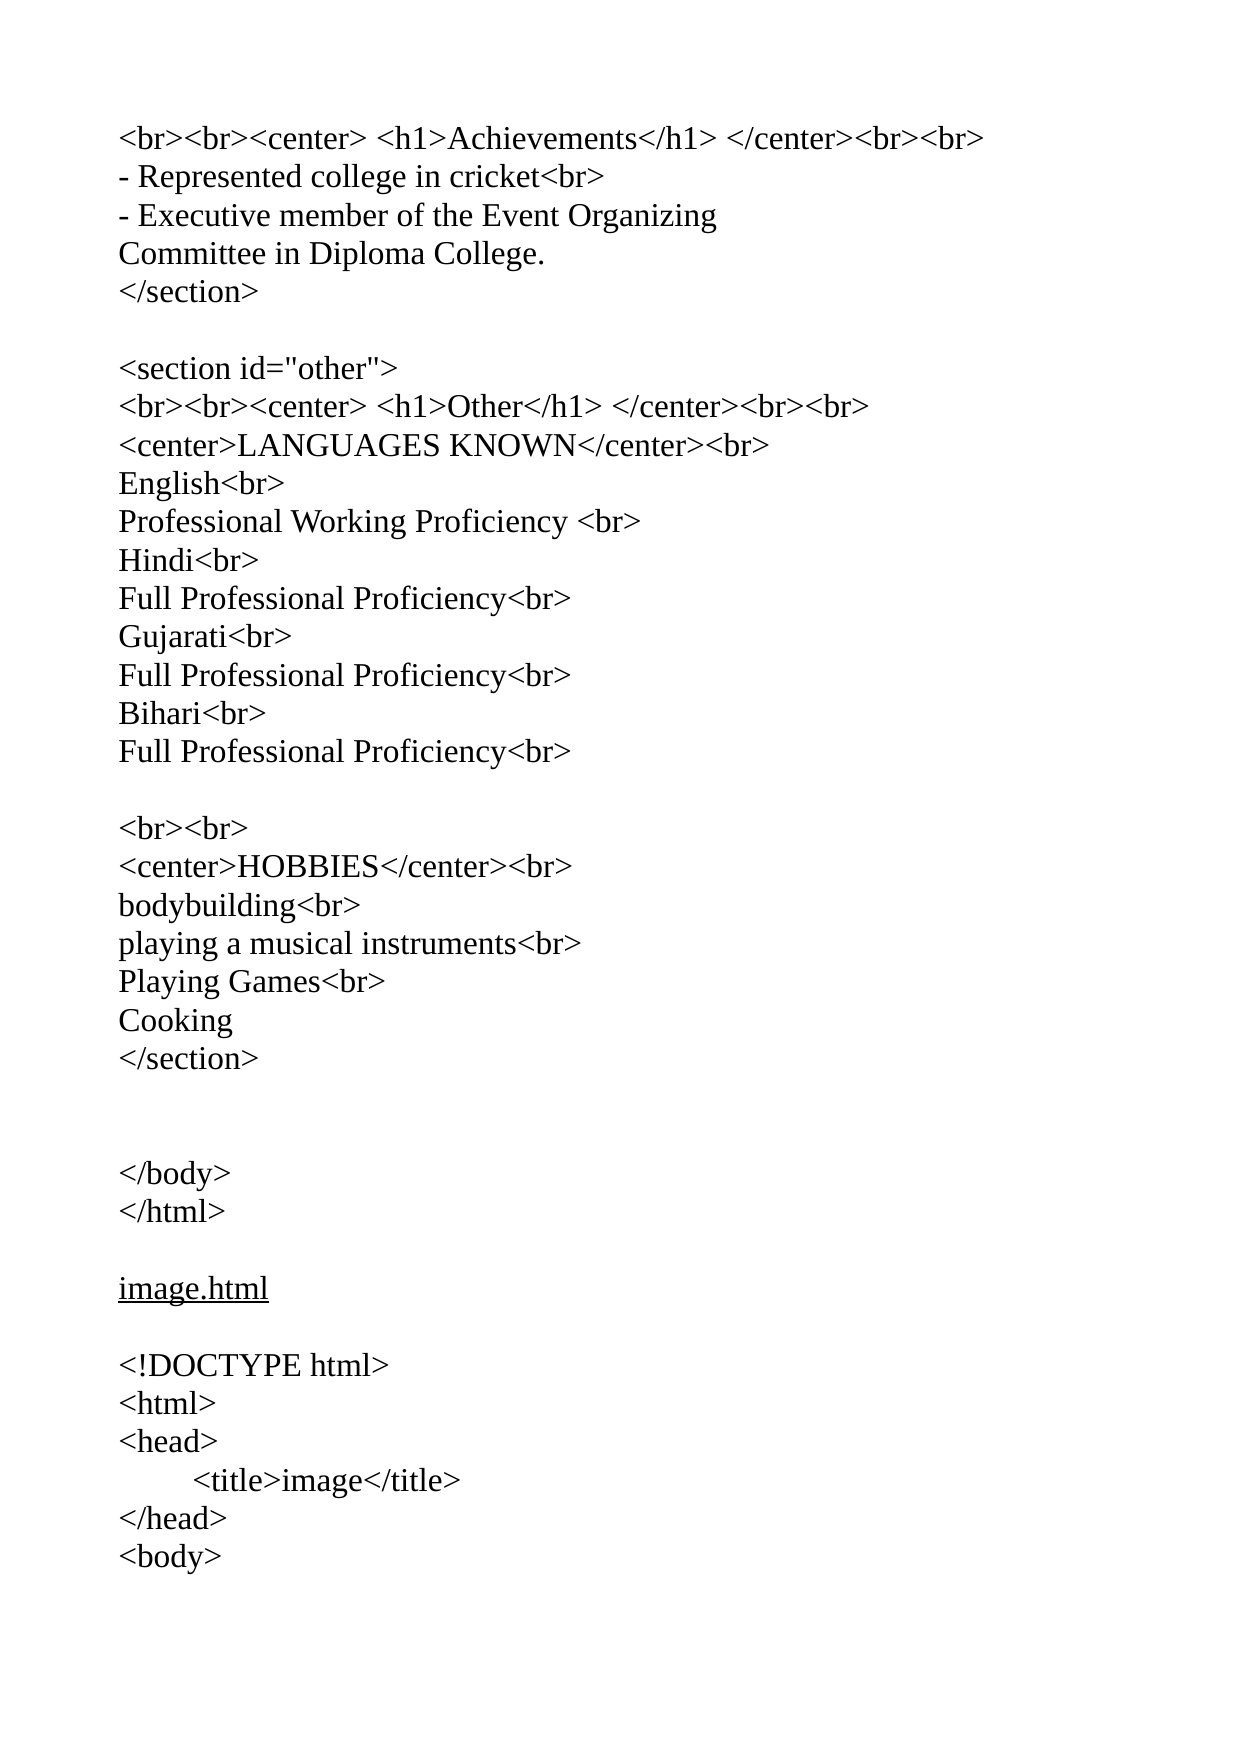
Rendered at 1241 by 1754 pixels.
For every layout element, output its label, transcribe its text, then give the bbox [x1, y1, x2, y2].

text Playing Games<br> [118, 961, 1122, 1000]
text <body> [118, 1536, 1122, 1575]
text <br><br> [118, 808, 1122, 846]
text </html> [118, 1191, 1122, 1230]
text <html> [118, 1383, 1122, 1421]
text English<br> [118, 463, 1122, 501]
text playing a musical instruments<br> [118, 923, 1122, 961]
text - Represented college in cricket<br> [118, 156, 1122, 195]
text Gujarati<br> [118, 616, 1122, 655]
text Full Professional Proficiency<br> [118, 655, 1122, 693]
text Professional Working Proficiency <br> [118, 501, 1122, 540]
text Full Professional Proficiency<br> [118, 578, 1122, 616]
text Cooking [118, 1000, 1122, 1038]
text <section id="other"> [118, 348, 1122, 386]
text <center>LANGUAGES KNOWN</center><br> [118, 425, 1122, 463]
text </section> [118, 1038, 1122, 1076]
text Committee in Diploma College. [118, 233, 1122, 271]
text <center>HOBBIES</center><br> [118, 846, 1122, 885]
text </body> [118, 1153, 1122, 1191]
text <!DOCTYPE html> [118, 1345, 1122, 1383]
text <title>image</title> [118, 1460, 1122, 1498]
text Hindi<br> [118, 540, 1122, 578]
text </head> [118, 1498, 1122, 1536]
text - Executive member of the Event Organizing [118, 195, 1122, 233]
text </section> [118, 271, 1122, 310]
text Bihari<br> [118, 693, 1122, 731]
text Full Professional Proficiency<br> [118, 731, 1122, 770]
text <br><br><center> <h1>Other</h1> </center><br><br> [118, 386, 1122, 425]
text image.html [118, 1268, 1122, 1306]
text bodybuilding<br> [118, 885, 1122, 923]
text <head> [118, 1421, 1122, 1460]
text <br><br><center> <h1>Achievements</h1> </center><br><br> [118, 118, 1122, 156]
